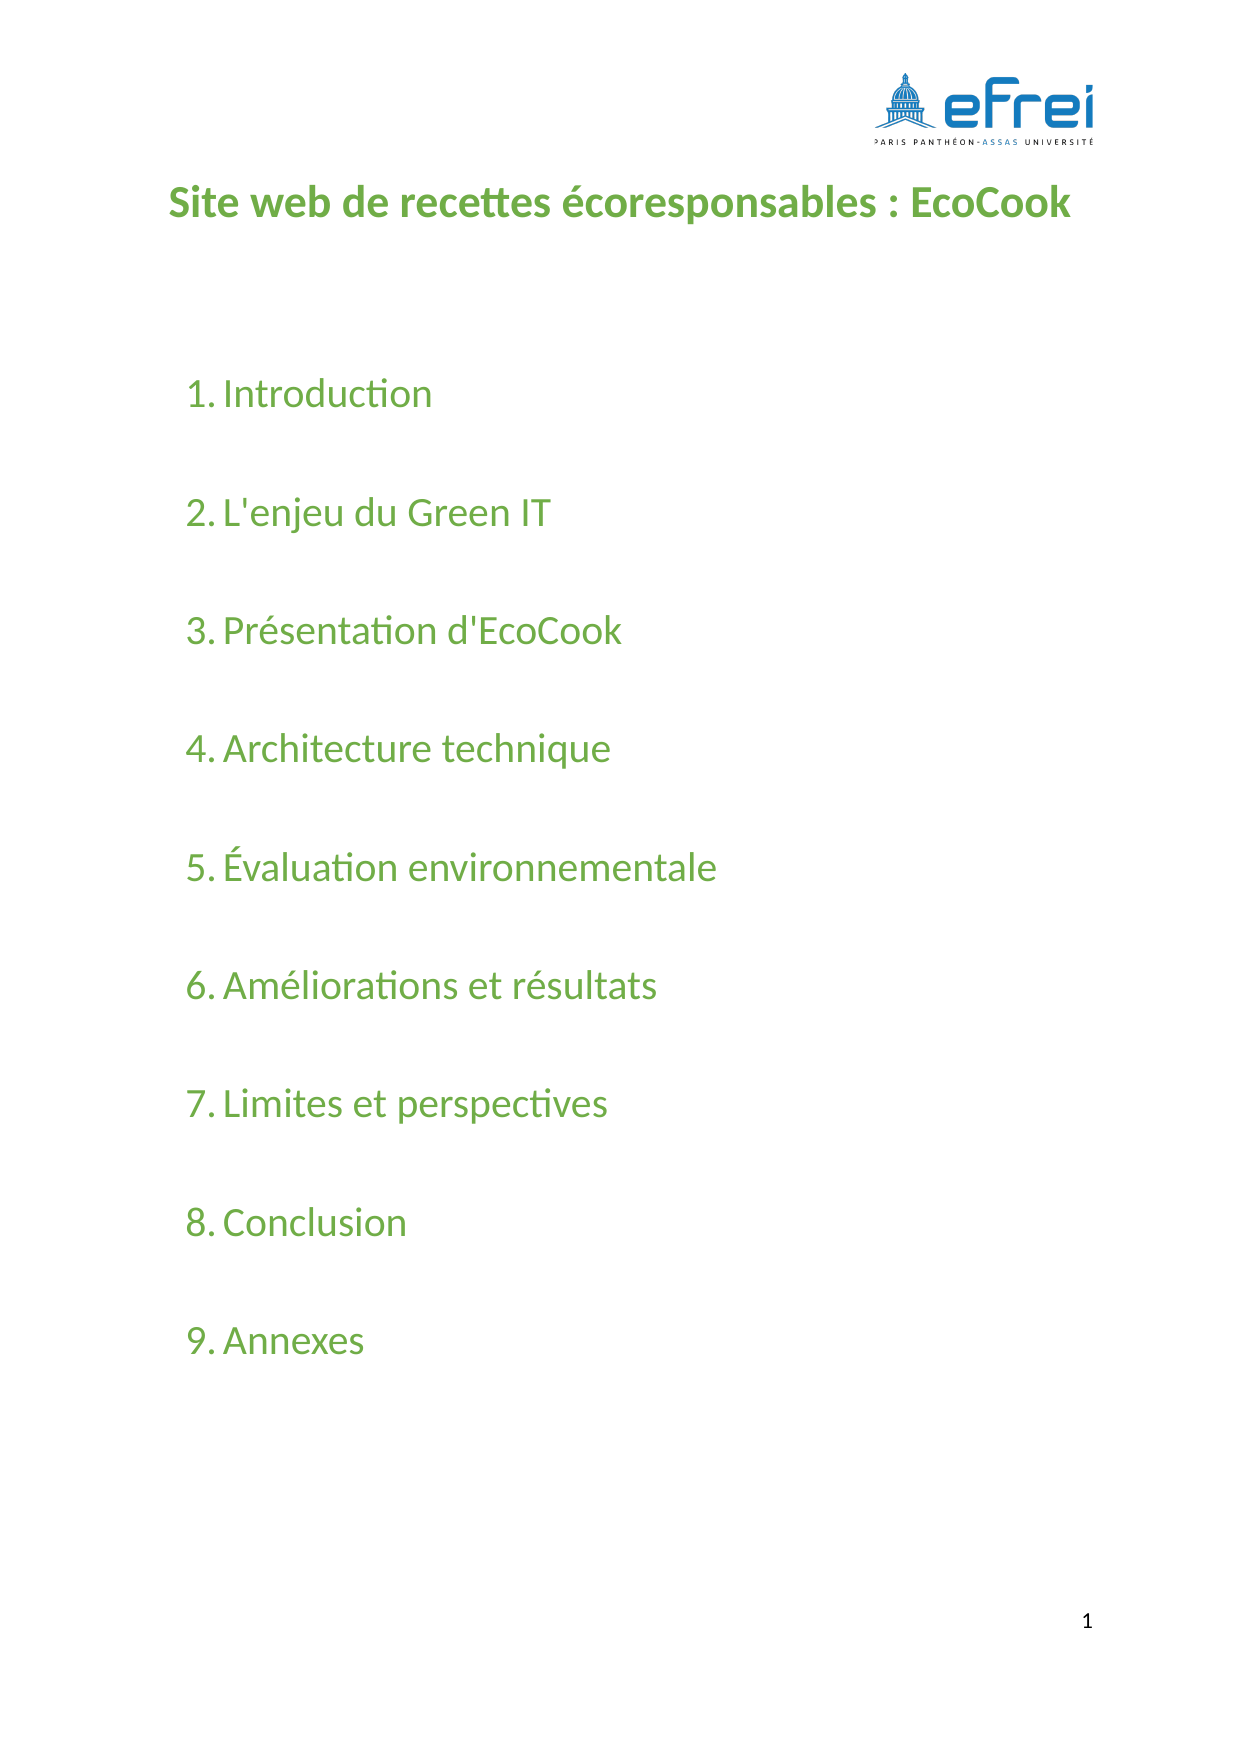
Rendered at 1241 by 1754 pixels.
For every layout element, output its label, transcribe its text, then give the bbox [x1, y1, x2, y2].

list Architecture technique [185, 722, 1093, 773]
list Annexes [185, 1314, 1093, 1365]
list Limites et perspectives [185, 1077, 1093, 1128]
list Introduction [185, 367, 1093, 418]
list Conclusion [185, 1196, 1093, 1246]
list Présentation d'EcoCook [185, 604, 1093, 655]
list Évaluation environnementale [185, 841, 1093, 891]
list L'enjeu du Green IT [185, 486, 1093, 536]
list Améliorations et résultats [185, 959, 1093, 1010]
text Site web de recettes écoresponsables : EcoCook [148, 173, 1093, 229]
